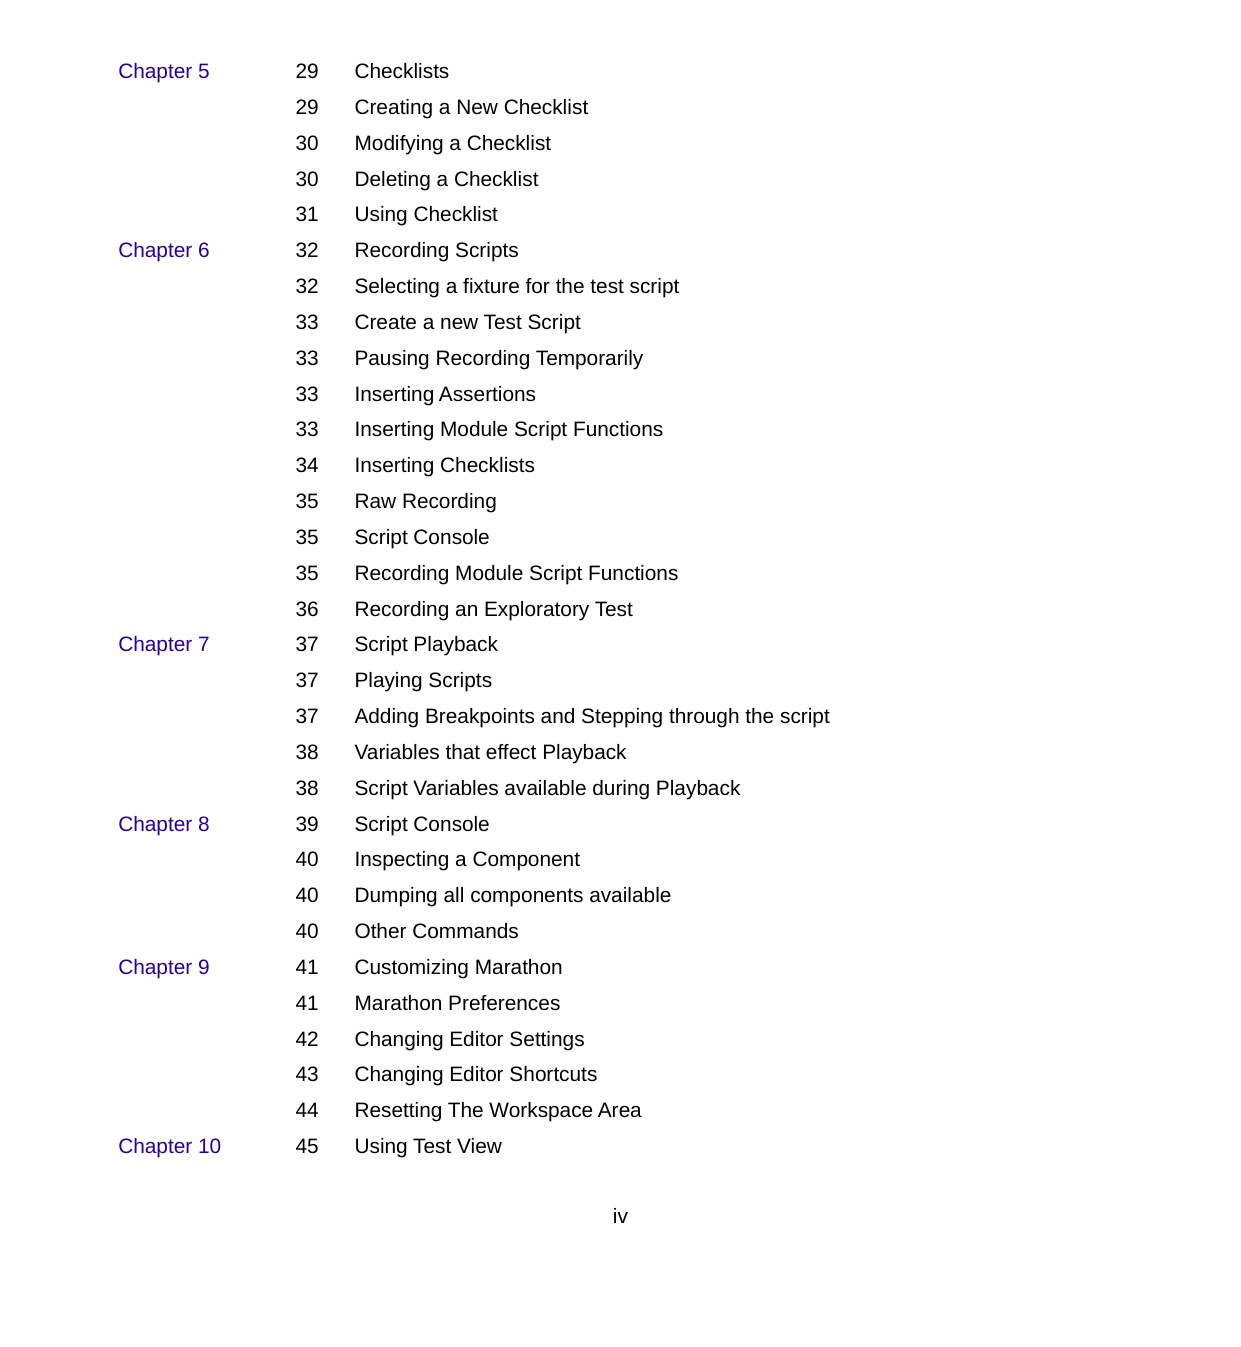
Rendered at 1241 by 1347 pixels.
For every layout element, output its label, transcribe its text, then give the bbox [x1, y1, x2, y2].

text 29 Creating a New Checklist [118, 95, 1122, 119]
text Chapter 8 39 Script Console [118, 811, 1122, 835]
text 35 Raw Recording [118, 489, 1122, 513]
text 30 Modifying a Checklist [118, 131, 1122, 154]
text Chapter 7 37 Script Playback [118, 632, 1122, 656]
text 44 Resetting The Workspace Area [118, 1098, 1122, 1122]
text 43 Changing Editor Shortcuts [118, 1062, 1122, 1086]
text Chapter 10 45 Using Test View [118, 1134, 1122, 1158]
text 41 Marathon Preferences [118, 991, 1122, 1014]
text 33 Create a new Test Script [118, 310, 1122, 334]
text 38 Variables that effect Playback [118, 740, 1122, 764]
text 32 Selecting a fixture for the test script [118, 274, 1122, 298]
text Chapter 5 29 Checklists [118, 59, 1122, 83]
text 40 Dumping all components available [118, 883, 1122, 907]
text 38 Script Variables available during Playback [118, 776, 1122, 799]
text 34 Inserting Checklists [118, 453, 1122, 477]
text 40 Inspecting a Component [118, 847, 1122, 871]
text 42 Changing Editor Settings [118, 1026, 1122, 1050]
text 36 Recording an Exploratory Test [118, 596, 1122, 620]
text 33 Inserting Assertions [118, 381, 1122, 405]
text 33 Inserting Module Script Functions [118, 417, 1122, 441]
text 35 Script Console [118, 525, 1122, 549]
text Chapter 9 41 Customizing Marathon [118, 955, 1122, 979]
text Chapter 6 32 Recording Scripts [118, 238, 1122, 262]
text 37 Adding Breakpoints and Stepping through the script [118, 704, 1122, 728]
text 30 Deleting a Checklist [118, 166, 1122, 190]
text 33 Pausing Recording Temporarily [118, 346, 1122, 369]
text 40 Other Commands [118, 919, 1122, 943]
text 35 Recording Module Script Functions [118, 561, 1122, 584]
text 37 Playing Scripts [118, 668, 1122, 692]
text 31 Using Checklist [118, 202, 1122, 226]
